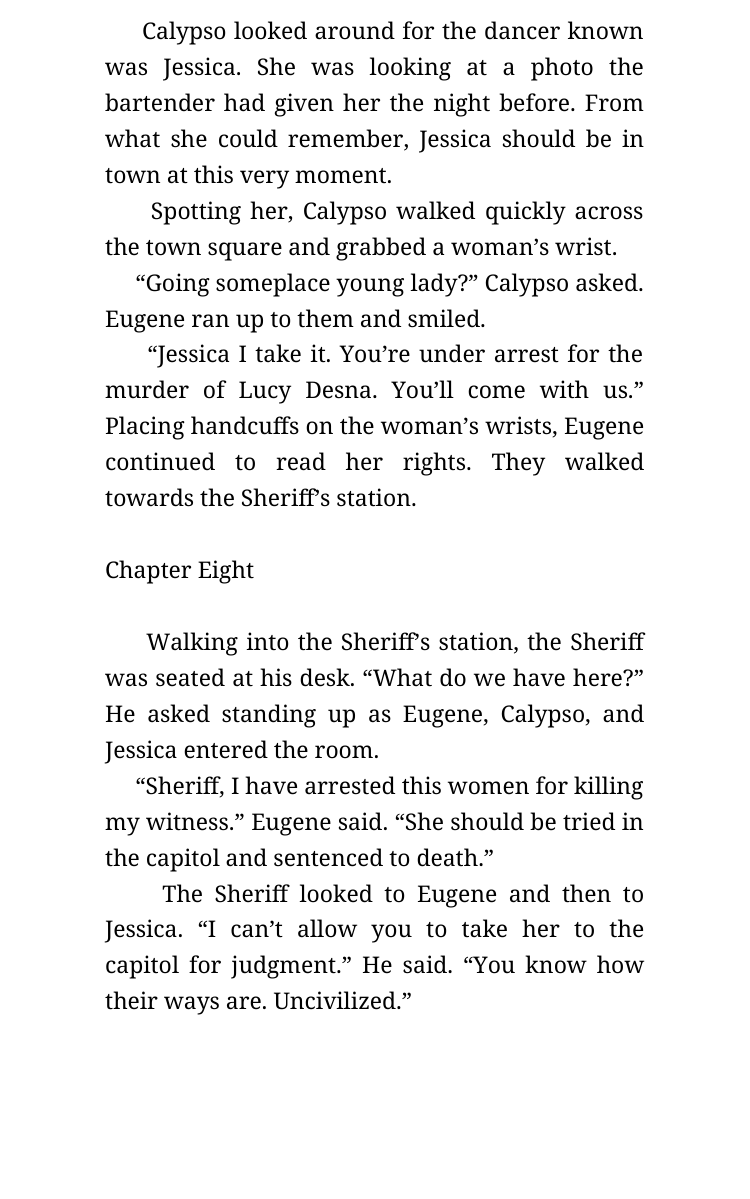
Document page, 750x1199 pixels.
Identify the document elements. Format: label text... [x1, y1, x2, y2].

text Spotting her, Calypso walked quickly across the town square and grabbed a woman’s wrist. [105, 195, 645, 262]
text The Sheriff looked to Eugene and then to Jessica. “I can’t allow you to take her to the capitol for judgment.” He said. “You know how their ways are. Uncivilized.” [105, 877, 645, 1017]
text Walking into the Sheriff’s station, the Sheriff was seated at his desk. “What do we have here?” He asked standing up as Eugene, Calypso, and Jessica entered the room. [105, 626, 645, 765]
text “Going someplace young lady?” Calypso asked. Eugene ran up to them and smiled. [105, 267, 645, 334]
text “Jessica I take it. You’re under arrest for the murder of Lucy Desna. You’ll come with us.” Placing handcuffs on the woman’s wrists, Eugene continued to read her rights. They walked towards the Sheriff’s station. [105, 338, 645, 513]
text Calypso looked around for the dancer known was Jessica. She was looking at a photo the bartender had given her the night before. From what she could remember, Jessica should be in town at this very moment. [105, 15, 645, 190]
text Chapter Eight [105, 554, 645, 585]
text “Sheriff, I have arrested this women for killing my witness.” Eugene said. “She should be tried in the capitol and sentenced to death.” [105, 770, 645, 873]
